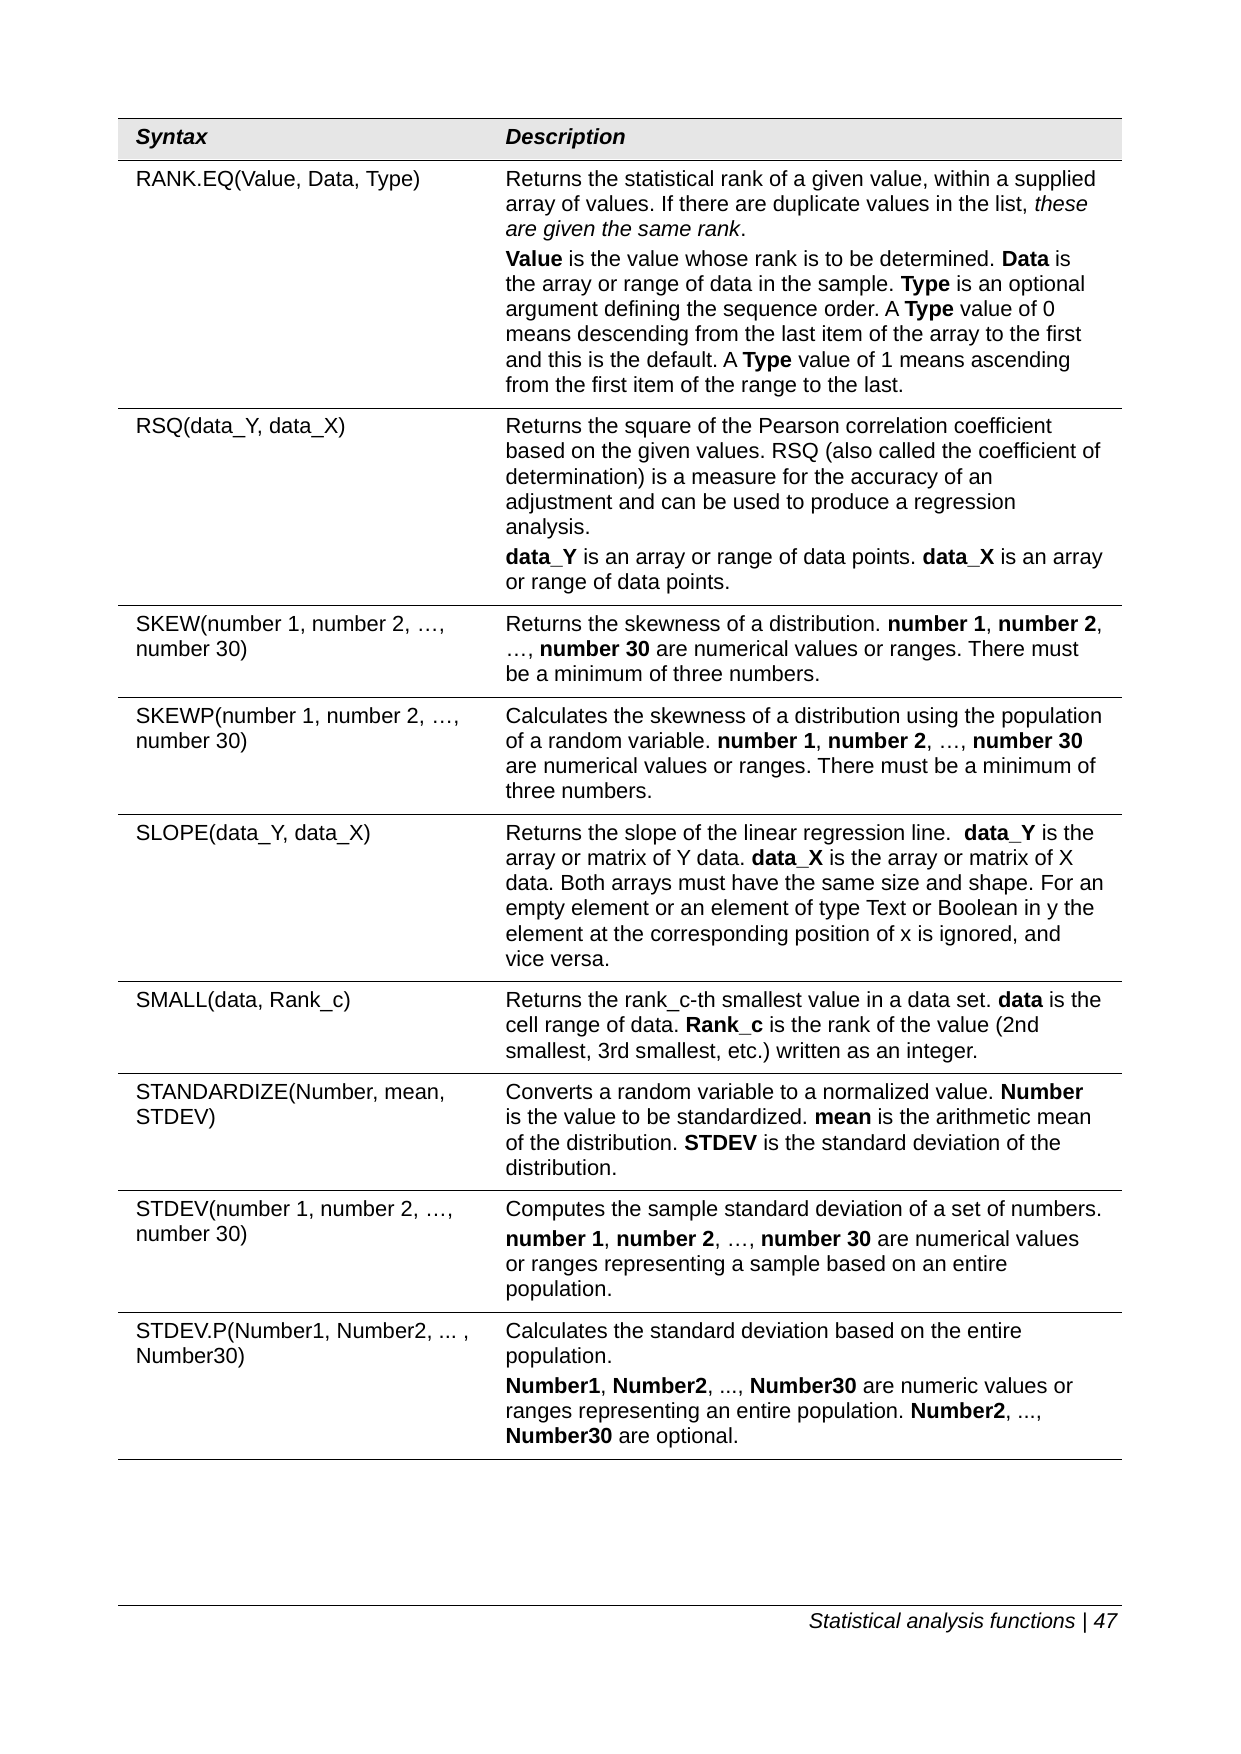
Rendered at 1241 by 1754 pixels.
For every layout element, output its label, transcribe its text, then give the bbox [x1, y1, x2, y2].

table_cell Converts a random variable to a normalized value. Number is the value to be standardized. mean is the arithmetic mean of the distribution. STDEV is the standard deviation of the distribution. [488, 1074, 1122, 1190]
table_cell STDEV.P(Number1, Number2, ... , Number30) [118, 1313, 488, 1459]
table_cell RANK.EQ(Value, Data, Type) [118, 161, 488, 407]
table_cell Returns the rank_c-th smallest value in a data set. data is the cell range of data. Rank_c is the rank of the value (2nd smallest, 3rd smallest, etc.) written as an integer. [488, 982, 1122, 1073]
table_cell SKEW(number 1, number 2, …, number 30) [118, 606, 488, 697]
table_cell Computes the sample standard deviation of a set of numbers. number 1, number 2, …, number 30 are numerical values or ranges representing a sample based on an entire population. [488, 1191, 1122, 1312]
table_cell Returns the skewness of a distribution. number 1, number 2, …, number 30 are numerical values or ranges. There must be a minimum of three numbers. [488, 606, 1122, 697]
table_cell RSQ(data_Y, data_X) [118, 409, 488, 605]
table_header Syntax [118, 119, 488, 159]
table_cell Calculates the standard deviation based on the entire population. Number1, Number2, ..., Number30 are numeric values or ranges representing an entire population. Number2, ..., Number30 are optional. [488, 1313, 1122, 1459]
table_cell Returns the square of the Pearson correlation coefficient based on the given values. RSQ (also called the coefficient of determination) is a measure for the accuracy of an adjustment and can be used to produce a regression analysis. data_Y is an array or range of data points. data_X is an array or range of data points. [488, 409, 1122, 605]
table_cell STDEV(number 1, number 2, …, number 30) [118, 1191, 488, 1312]
table_cell Calculates the skewness of a distribution using the population of a random variable. number 1, number 2, …, number 30 are numerical values or ranges. There must be a minimum of three numbers. [488, 698, 1122, 814]
table_cell SMALL(data, Rank_c) [118, 982, 488, 1073]
table_cell Returns the statistical rank of a given value, within a supplied array of values. If there are duplicate values in the list, these are given the same rank. Value is the value whose rank is to be determined. Data is the array or range of data in the sample. Type is an optional argument defining the sequence order. A Type value of 0 means descending from the last item of the array to the first and this is the default. A Type value of 1 means ascending from the first item of the range to the last. [488, 161, 1122, 407]
table_cell Returns the slope of the linear regression line. data_Y is the array or matrix of Y data. data_X is the array or matrix of X data. Both arrays must have the same size and shape. For an empty element or an element of type Text or Boolean in y the element at the corresponding position of x is ignored, and vice versa. [488, 815, 1122, 981]
table_cell SKEWP(number 1, number 2, …, number 30) [118, 698, 488, 814]
table_cell SLOPE(data_Y, data_X) [118, 815, 488, 981]
table_cell STANDARDIZE(Number, mean, STDEV) [118, 1074, 488, 1190]
table_header Description [488, 119, 1122, 159]
